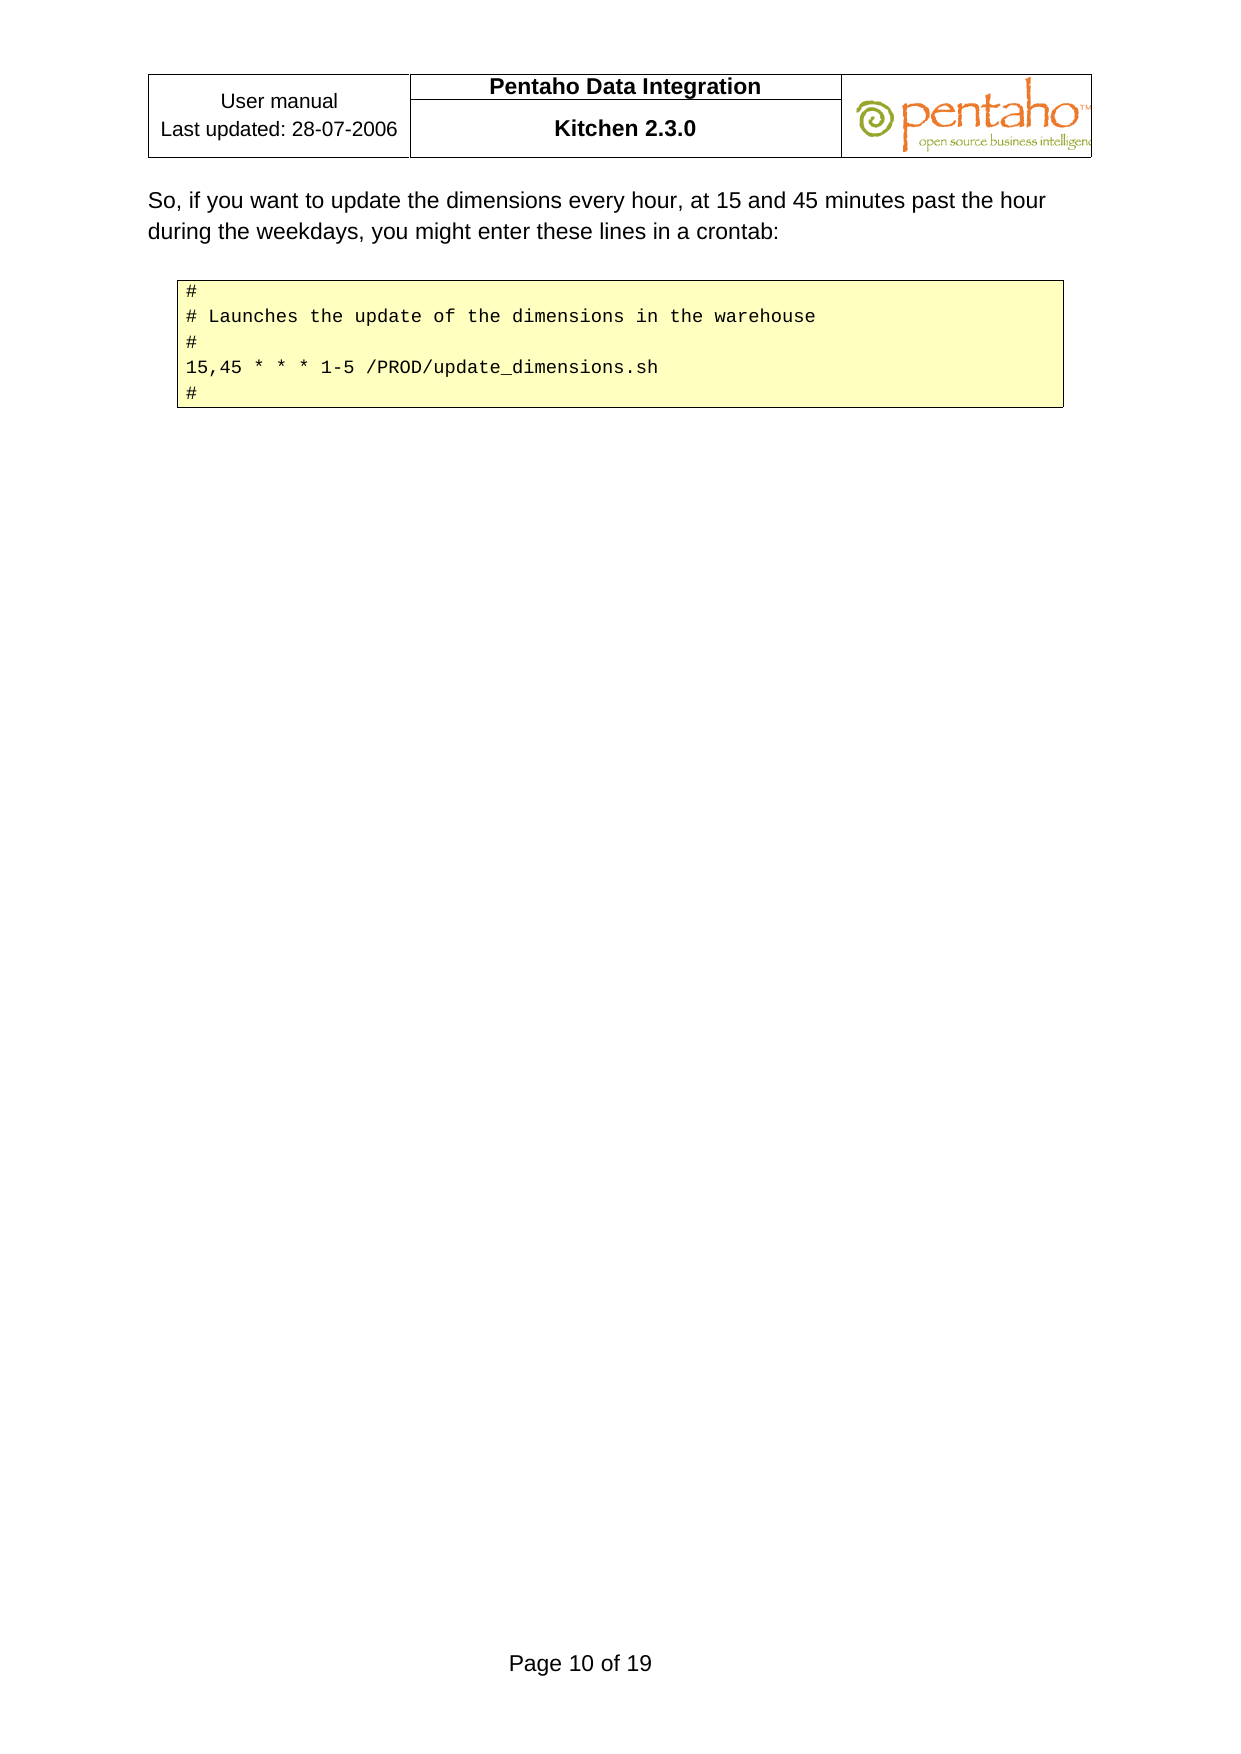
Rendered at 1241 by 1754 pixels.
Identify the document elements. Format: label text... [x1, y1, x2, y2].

text # [178, 381, 1063, 407]
text # [178, 331, 1063, 354]
text # [178, 281, 1063, 303]
text # Launches the update of the dimensions in the warehouse [178, 305, 1063, 328]
text So, if you want to update the dimensions every hour, at 15 and 45 minutes past the hour during the weekdays, you might enter these lines in a crontab: [148, 188, 1092, 244]
text 15,45 * * * 1-5 /PROD/update_dimensions.sh [178, 356, 1063, 379]
